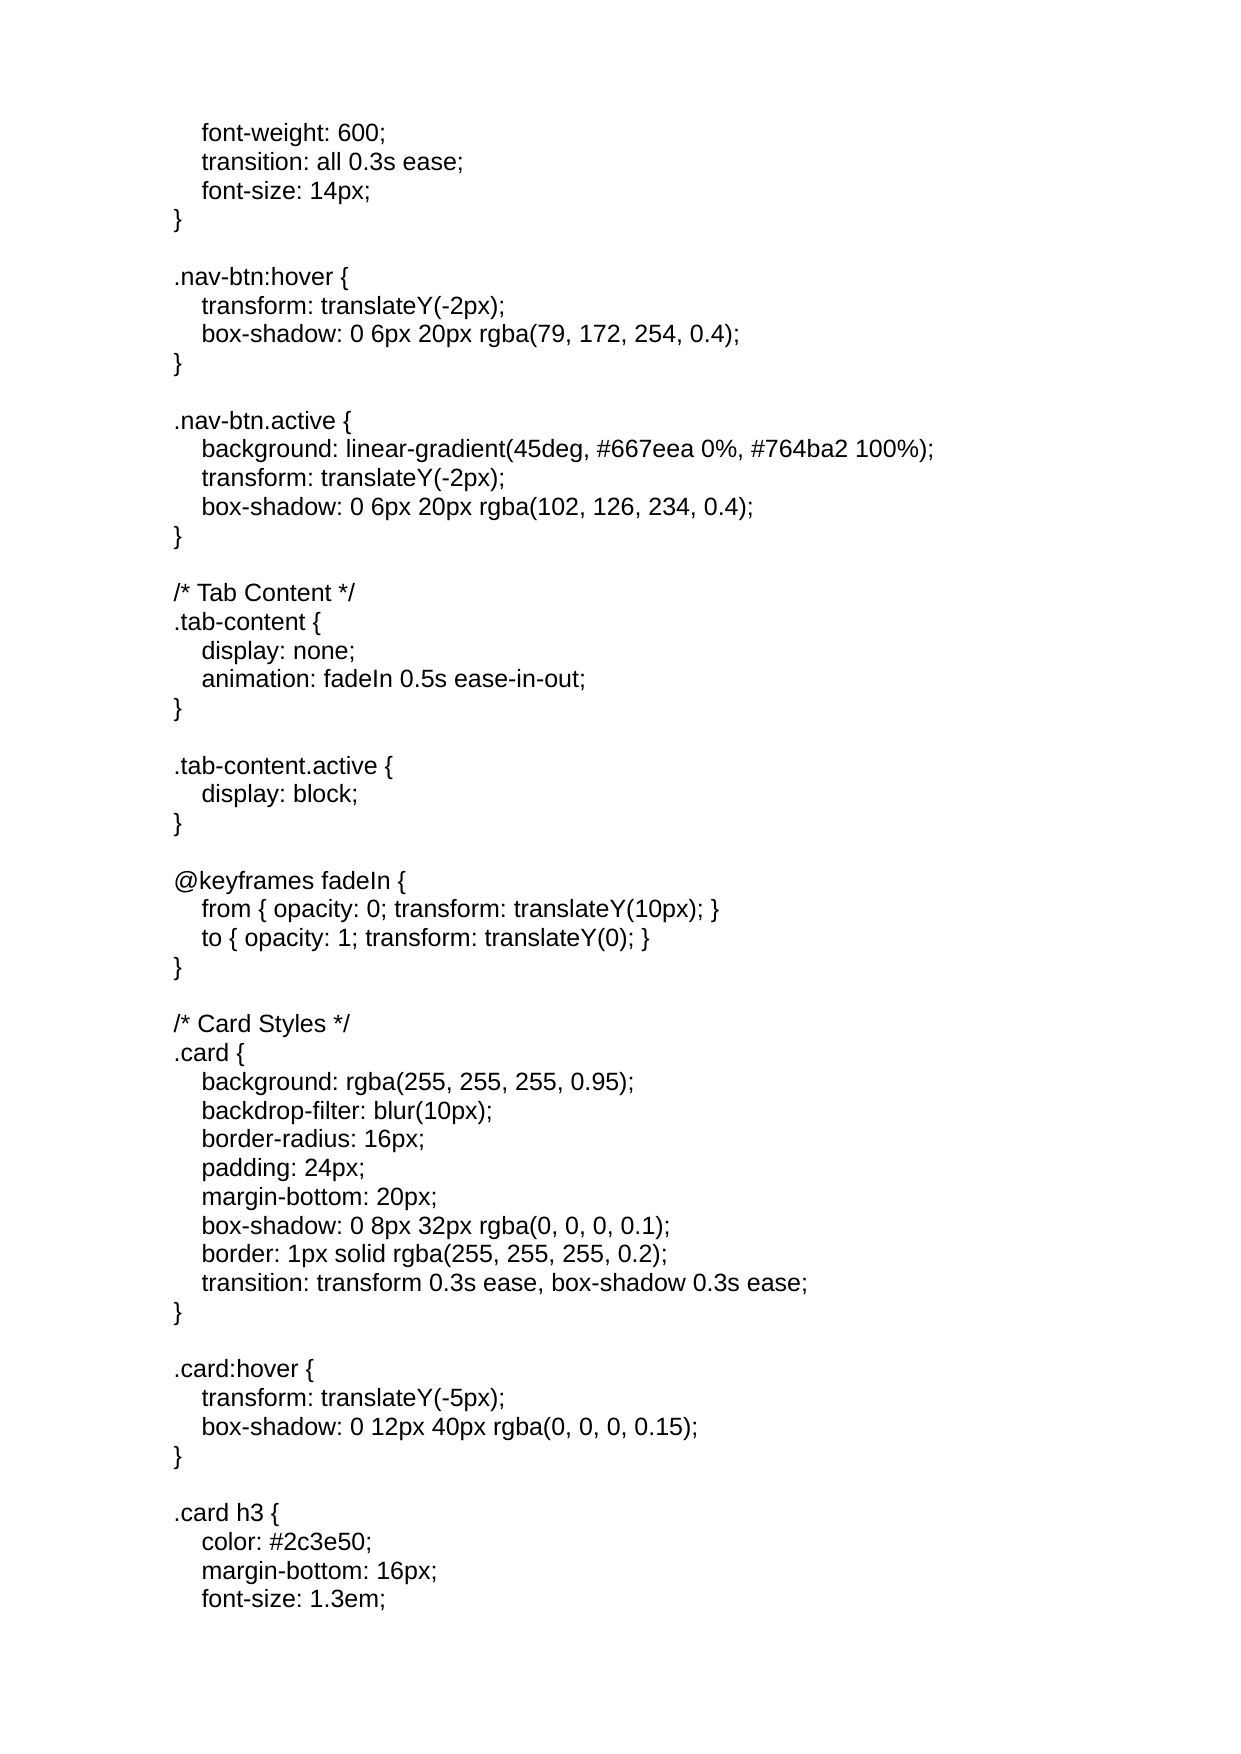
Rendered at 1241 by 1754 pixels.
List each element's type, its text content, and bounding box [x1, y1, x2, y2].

text } [118, 952, 1122, 981]
text .nav-btn:hover { [118, 262, 1122, 291]
text box-shadow: 0 6px 20px rgba(79, 172, 254, 0.4); [118, 319, 1122, 348]
text to { opacity: 1; transform: translateY(0); } [118, 923, 1122, 952]
text .card h3 { [118, 1498, 1122, 1527]
text from { opacity: 0; transform: translateY(10px); } [118, 894, 1122, 923]
text } [118, 1441, 1122, 1469]
text font-size: 14px; [118, 176, 1122, 204]
text } [118, 808, 1122, 837]
text box-shadow: 0 12px 40px rgba(0, 0, 0, 0.15); [118, 1412, 1122, 1441]
text margin-bottom: 16px; [118, 1556, 1122, 1584]
text animation: fadeIn 0.5s ease-in-out; [118, 664, 1122, 693]
text box-shadow: 0 8px 32px rgba(0, 0, 0, 0.1); [118, 1211, 1122, 1239]
text color: #2c3e50; [118, 1527, 1122, 1556]
text transform: translateY(-2px); [118, 463, 1122, 492]
text /* Tab Content */ [118, 578, 1122, 607]
text } [118, 693, 1122, 722]
text border: 1px solid rgba(255, 255, 255, 0.2); [118, 1239, 1122, 1268]
text } [118, 1297, 1122, 1326]
text transform: translateY(-2px); [118, 291, 1122, 319]
text /* Card Styles */ [118, 1009, 1122, 1038]
text border-radius: 16px; [118, 1124, 1122, 1153]
text } [118, 348, 1122, 377]
text transition: all 0.3s ease; [118, 147, 1122, 176]
text display: none; [118, 636, 1122, 664]
text background: rgba(255, 255, 255, 0.95); [118, 1067, 1122, 1096]
text .nav-btn.active { [118, 406, 1122, 434]
text padding: 24px; [118, 1153, 1122, 1182]
text background: linear-gradient(45deg, #667eea 0%, #764ba2 100%); [118, 434, 1122, 463]
text display: block; [118, 779, 1122, 808]
text backdrop-filter: blur(10px); [118, 1096, 1122, 1124]
text font-size: 1.3em; [118, 1584, 1122, 1613]
text transition: transform 0.3s ease, box-shadow 0.3s ease; [118, 1268, 1122, 1297]
text transform: translateY(-5px); [118, 1383, 1122, 1412]
text } [118, 521, 1122, 549]
text .tab-content { [118, 607, 1122, 636]
text box-shadow: 0 6px 20px rgba(102, 126, 234, 0.4); [118, 492, 1122, 521]
text } [118, 204, 1122, 233]
text margin-bottom: 20px; [118, 1182, 1122, 1211]
text @keyframes fadeIn { [118, 866, 1122, 894]
text .card:hover { [118, 1354, 1122, 1383]
text .tab-content.active { [118, 751, 1122, 779]
text font-weight: 600; [118, 118, 1122, 147]
text .card { [118, 1038, 1122, 1067]
